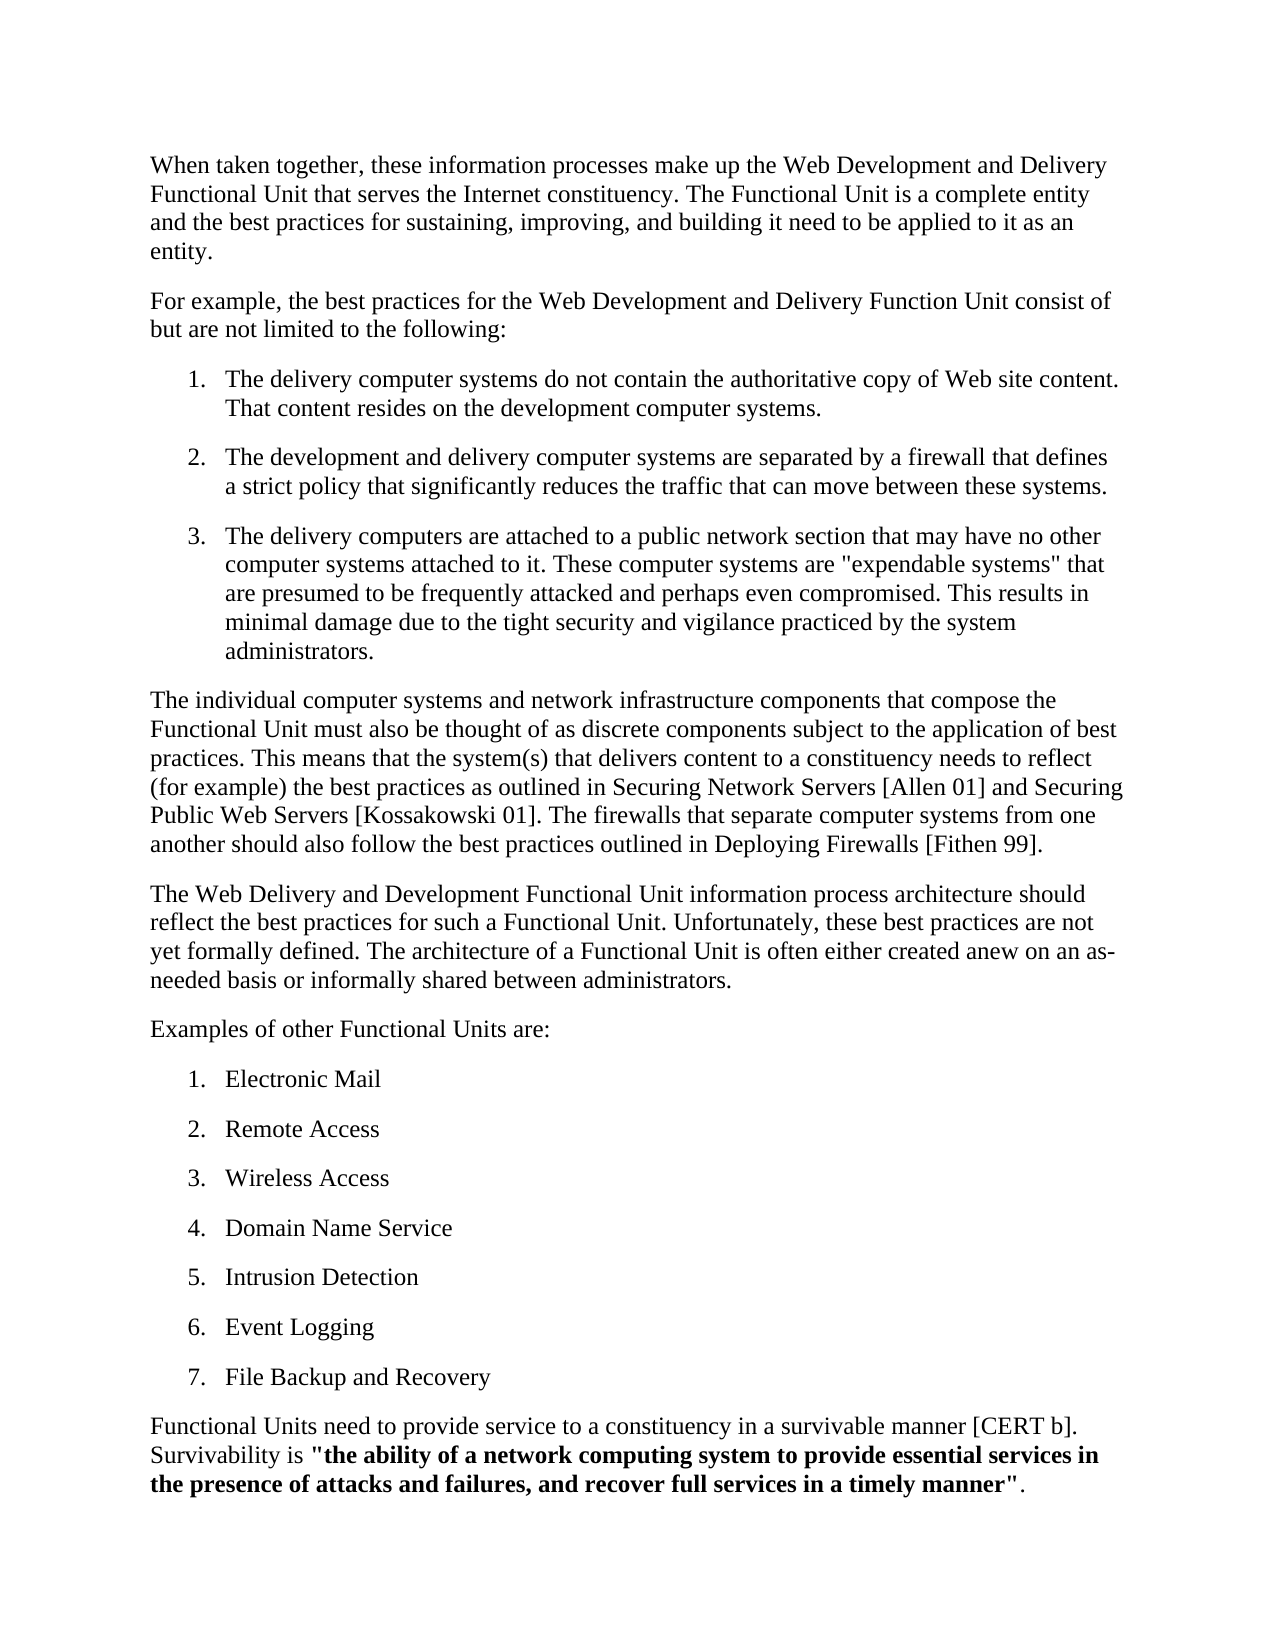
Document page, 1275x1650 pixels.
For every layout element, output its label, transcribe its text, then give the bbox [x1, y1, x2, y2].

text For example, the best practices for the Web Development and Delivery Function Unit consist of but are not limited to the following: [150, 286, 1125, 343]
text The Web Delivery and Development Functional Unit information process architecture should reflect the best practices for such a Functional Unit. Unfortunately, these best practices are not yet formally defined. The architecture of a Functional Unit is often either created anew on an as-needed basis or informally shared between administrators. [150, 879, 1125, 994]
list File Backup and Recovery [187, 1362, 1125, 1390]
list Wireless Access [187, 1163, 1125, 1192]
list The delivery computer systems do not contain the authoritative copy of Web site content. That content resides on the development computer systems. [187, 364, 1125, 422]
list Domain Name Service [187, 1213, 1125, 1242]
list Electronic Mail [187, 1064, 1125, 1093]
text When taken together, these information processes make up the Web Development and Delivery Functional Unit that serves the Internet constituency. The Functional Unit is a complete entity and the best practices for sustaining, improving, and building it need to be applied to it as an entity. [150, 150, 1125, 265]
text The individual computer systems and network infrastructure components that compose the Functional Unit must also be thought of as discrete components subject to the application of best practices. This means that the system(s) that delivers content to a constituency needs to reflect (for example) the best practices as outlined in Securing Network Servers [Allen 01] and Securing Public Web Servers [Kossakowski 01]. The firewalls that separate computer systems from one another should also follow the best practices outlined in Deploying Firewalls [Fithen 99]. [150, 685, 1125, 858]
text Functional Units need to provide service to a constituency in a survivable manner [CERT b]. Survivability is "the ability of a network computing system to provide essential services in the presence of attacks and failures, and recover full services in a timely manner". [150, 1411, 1125, 1497]
list Remote Access [187, 1114, 1125, 1142]
list Intrusion Detection [187, 1262, 1125, 1291]
text Examples of other Functional Units are: [150, 1014, 1125, 1043]
list The delivery computers are attached to a public network section that may have no other computer systems attached to it. These computer systems are "expendable systems" that are presumed to be frequently attacked and perhaps even compromised. This results in minimal damage due to the tight security and vigilance practiced by the system administrators. [187, 521, 1125, 664]
list Event Logging [187, 1312, 1125, 1341]
list The development and delivery computer systems are separated by a firewall that defines a strict policy that significantly reduces the traffic that can move between these systems. [187, 442, 1125, 500]
